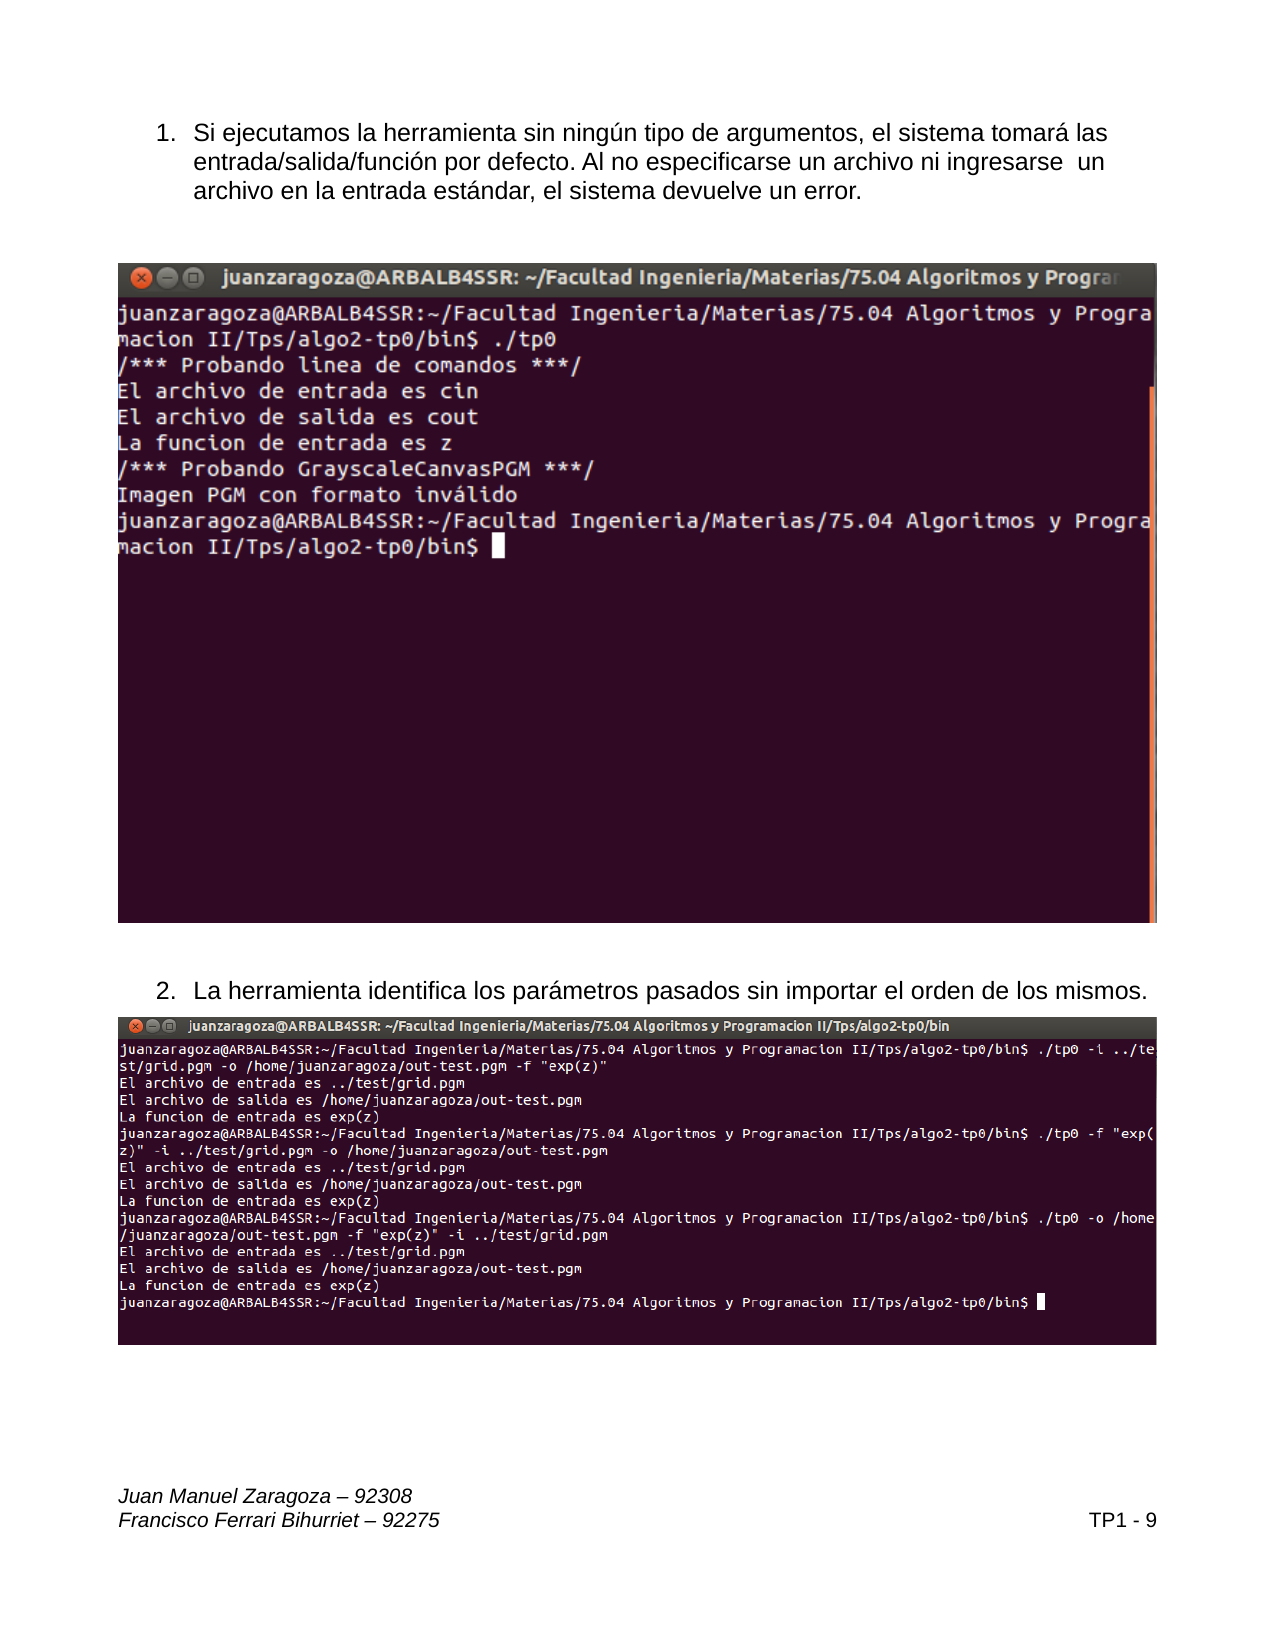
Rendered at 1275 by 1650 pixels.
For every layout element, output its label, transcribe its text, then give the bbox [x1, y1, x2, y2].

picture [118, 263, 1157, 923]
picture [118, 1017, 1157, 1345]
list La herramienta identifica los parámetros pasados sin importar el orden de los mismos. [156, 976, 1157, 1005]
list Si ejecutamos la herramienta sin ningún tipo de argumentos, el sistema tomará las entrada/salida/función por defecto. Al no especificarse un archivo ni ingresarse un archivo en la entrada estándar, el sistema devuelve un error. [156, 118, 1157, 204]
